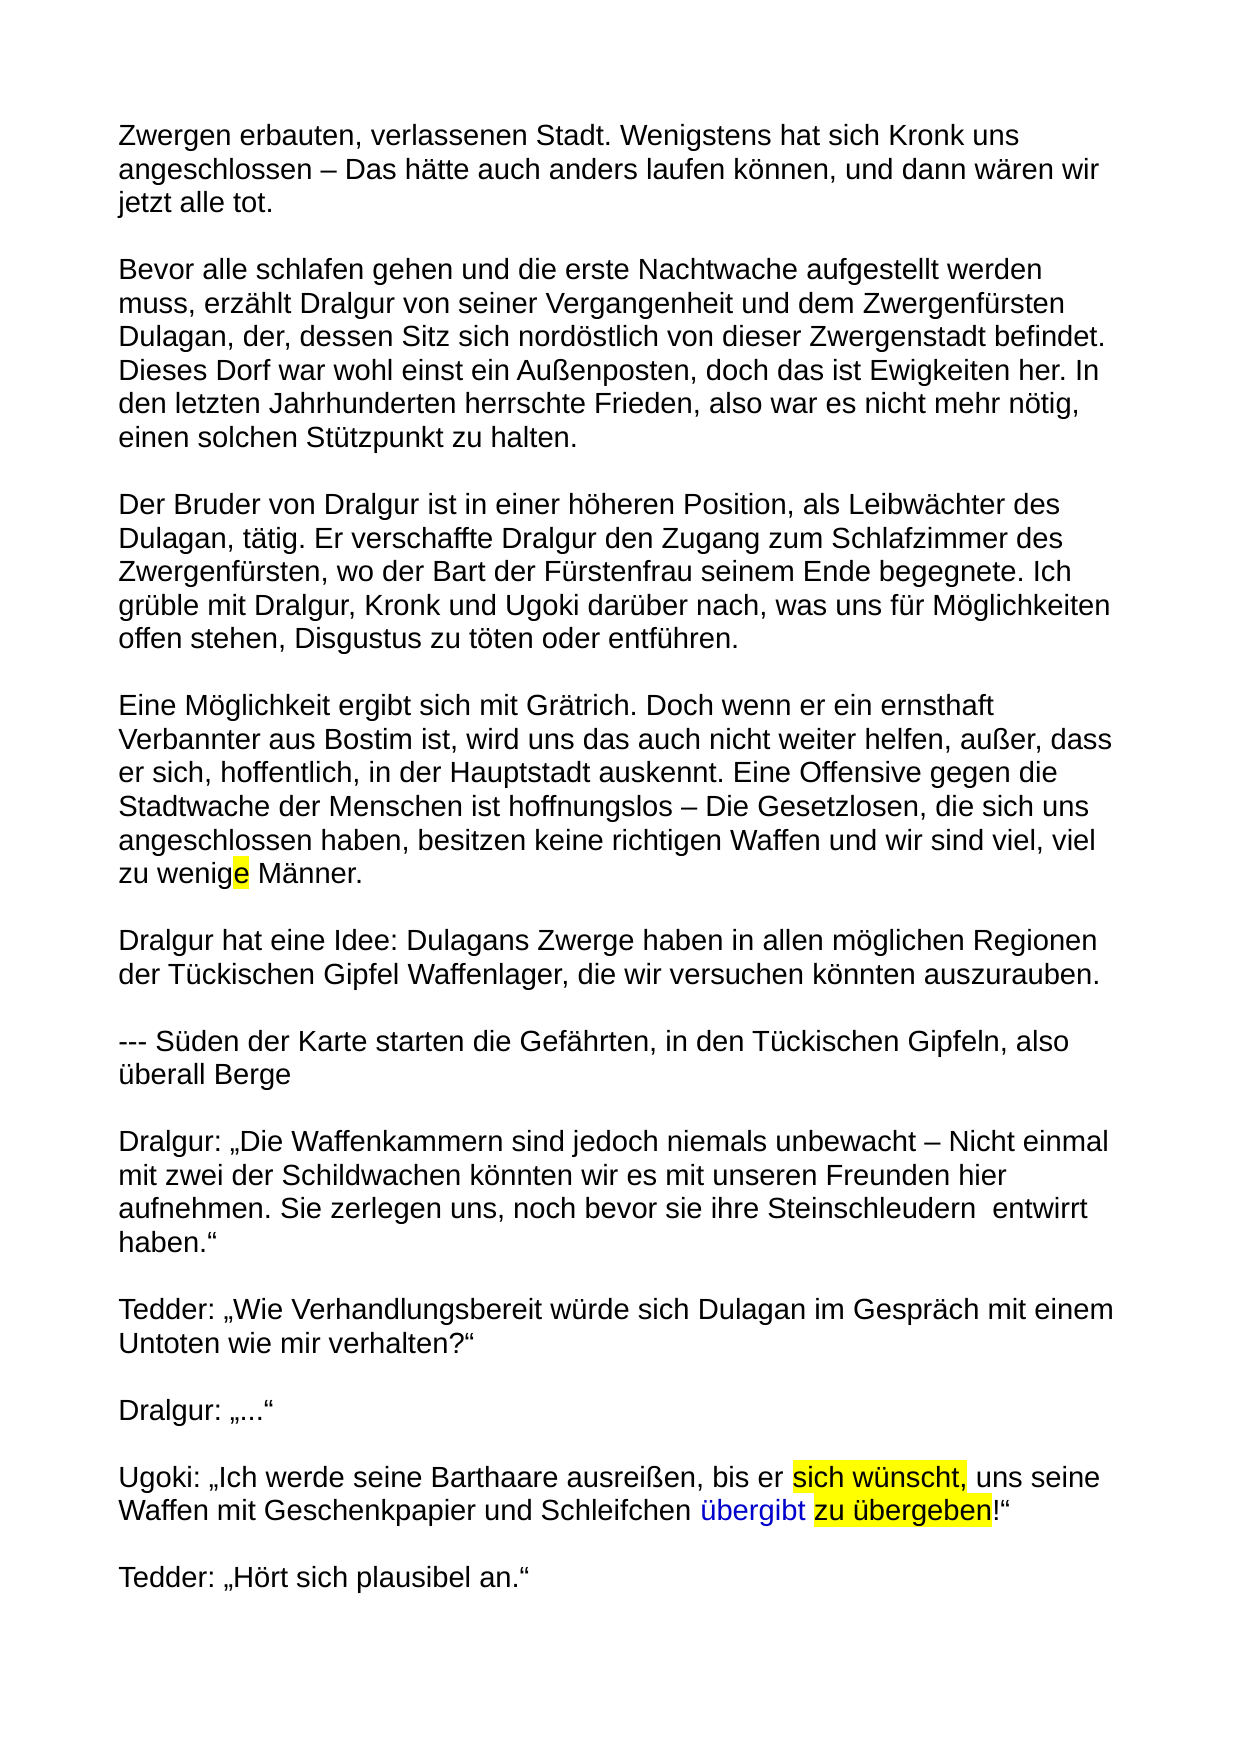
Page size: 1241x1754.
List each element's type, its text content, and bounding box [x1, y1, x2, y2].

text --- Süden der Karte starten die Gefährten, in den Tückischen Gipfeln, also überall Berge [118, 1024, 1122, 1091]
text Dralgur hat eine Idee: Dulagans Zwerge haben in allen möglichen Regionen der Tückischen Gipfel Waffenlager, die wir versuchen könnten auszurauben. [118, 923, 1122, 990]
text Tedder: „Hört sich plausibel an.“ [118, 1560, 1122, 1594]
text Dralgur: „...“ [118, 1393, 1122, 1426]
text Zwergen erbauten, verlassenen Stadt. Wenigstens hat sich Kronk uns angeschlossen – Das hätte auch anders laufen können, und dann wären wir jetzt alle tot. [118, 118, 1122, 219]
text Dralgur: „Die Waffenkammern sind jedoch niemals unbewacht – Nicht einmal mit zwei der Schildwachen könnten wir es mit unseren Freunden hier aufnehmen. Sie zerlegen uns, noch bevor sie ihre Steinschleudern entwirrt haben.“ [118, 1124, 1122, 1258]
text Der Bruder von Dralgur ist in einer höheren Position, als Leibwächter des Dulagan, tätig. Er verschaffte Dralgur den Zugang zum Schlafzimmer des Zwergenfürsten, wo der Bart der Fürstenfrau seinem Ende begegnete. Ich grüble mit Dralgur, Kronk und Ugoki darüber nach, was uns für Möglichkeiten offen stehen, Disgustus zu töten oder entführen. [118, 487, 1122, 655]
text Bevor alle schlafen gehen und die erste Nachtwache aufgestellt werden muss, erzählt Dralgur von seiner Vergangenheit und dem Zwergenfürsten Dulagan, der, dessen Sitz sich nordöstlich von dieser Zwergenstadt befindet. Dieses Dorf war wohl einst ein Außenposten, doch das ist Ewigkeiten her. In den letzten Jahrhunderten herrschte Frieden, also war es nicht mehr nötig, einen solchen Stützpunkt zu halten. [118, 252, 1122, 453]
text Tedder: „Wie Verhandlungsbereit würde sich Dulagan im Gespräch mit einem Untoten wie mir verhalten?“ [118, 1292, 1122, 1359]
text Ugoki: „Ich werde seine Barthaare ausreißen, bis er sich wünscht, uns seine Waffen mit Geschenkpapier und Schleifchen übergibt zu übergeben!“ [118, 1460, 1122, 1527]
text Eine Möglichkeit ergibt sich mit Grätrich. Doch wenn er ein ernsthaft Verbannter aus Bostim ist, wird uns das auch nicht weiter helfen, außer, dass er sich, hoffentlich, in der Hauptstadt auskennt. Eine Offensive gegen die Stadtwache der Menschen ist hoffnungslos – Die Gesetzlosen, die sich uns angeschlossen haben, besitzen keine richtigen Waffen und wir sind viel, viel zu wenige Männer. [118, 688, 1122, 889]
